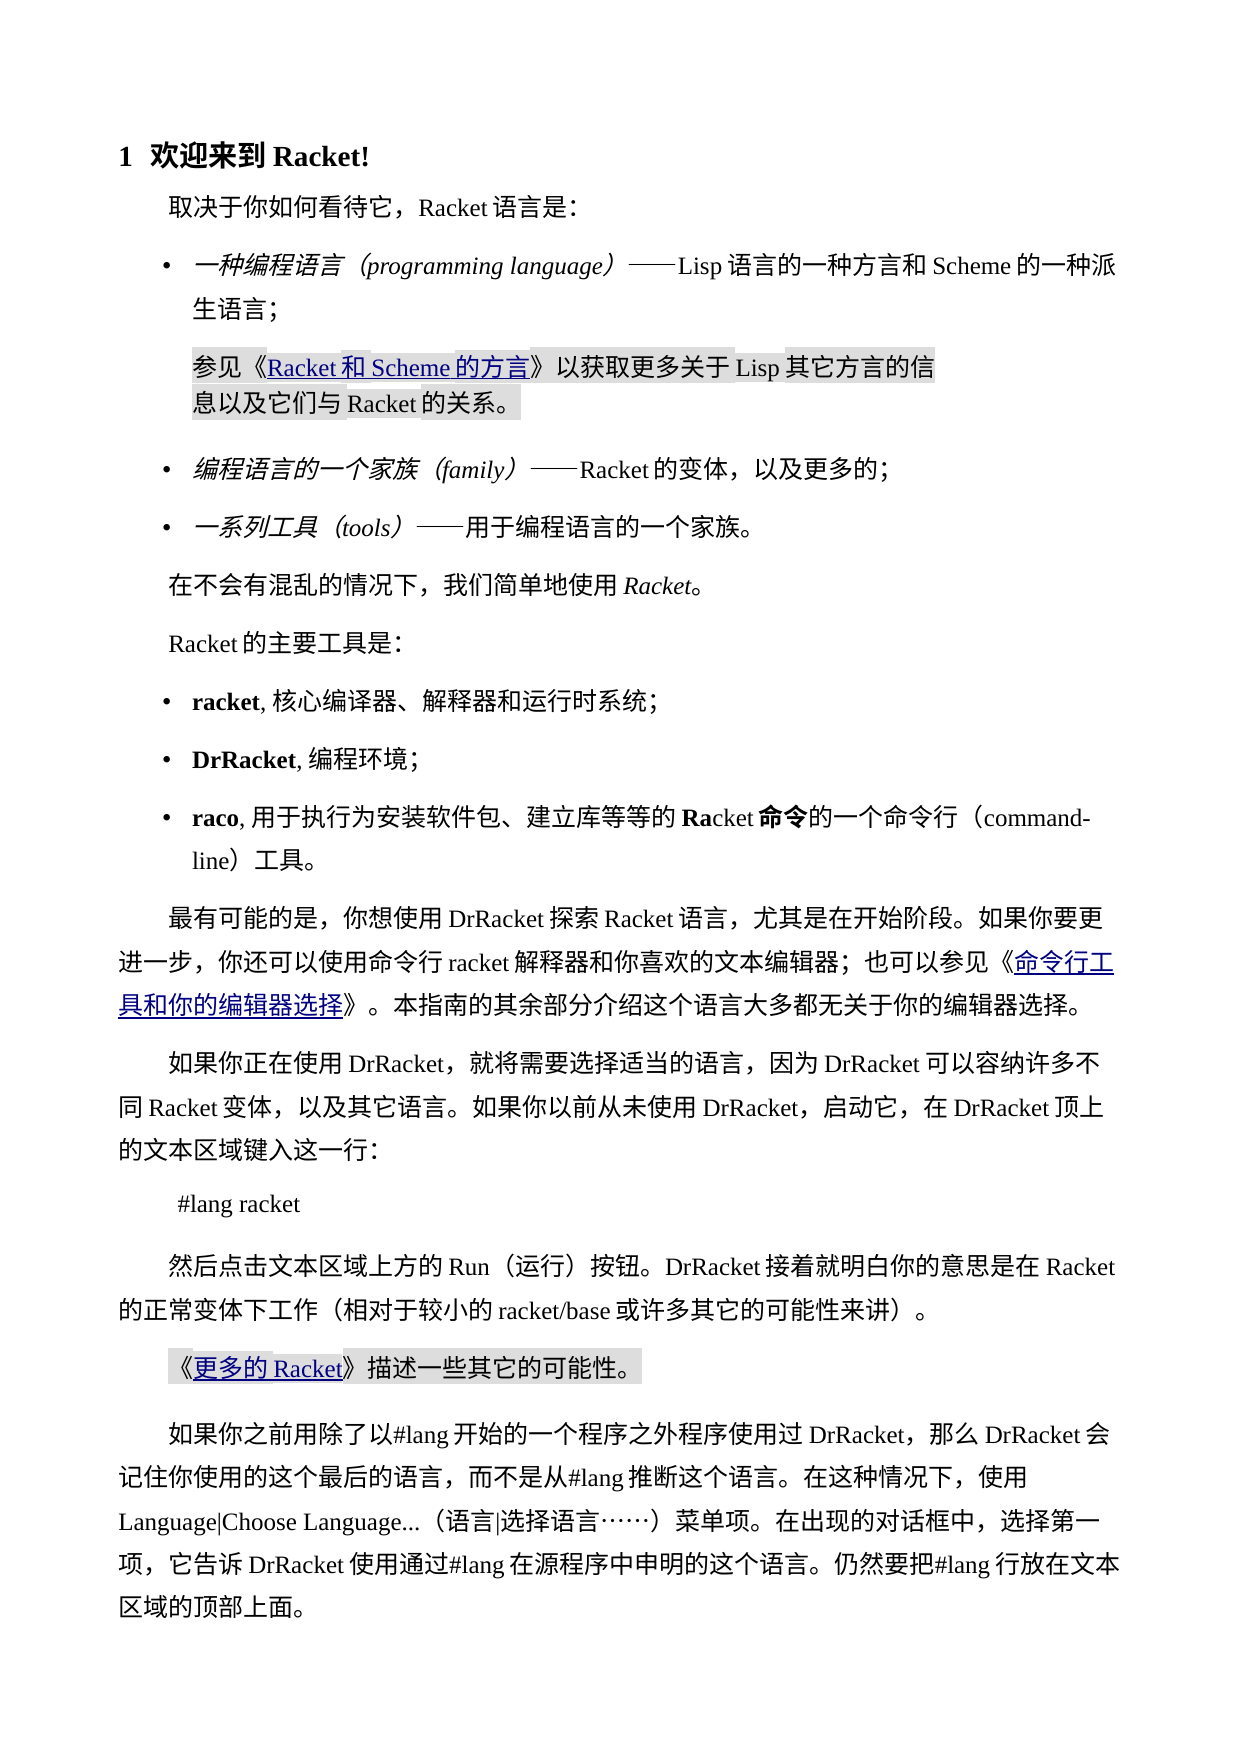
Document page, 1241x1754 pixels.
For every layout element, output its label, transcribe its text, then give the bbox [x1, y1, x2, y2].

list DrRacket, 编程环境； [162, 739, 1122, 776]
list 一系列工具（tools）——用于编程语言的一个家族。 [162, 507, 1122, 543]
text 然后点击文本区域上方的Run（运行）按钮。DrRacket接着就明白你的意思是在Racket的正常变体下工作（相对于较小的racket/base或许多其它的可能性来讲）。 [118, 1247, 1122, 1327]
text 在不会有混乱的情况下，我们简单地使用Racket。 [118, 565, 1122, 602]
text 《更多的Racket》描述一些其它的可能性。 [118, 1348, 945, 1384]
text 取决于你如何看待它，Racket语言是： [118, 188, 1122, 224]
text Racket的主要工具是： [118, 623, 1122, 659]
text 如果你之前用除了以#lang开始的一个程序之外程序使用过DrRacket，那么DrRacket会记住你使用的这个最后的语言，而不是从#lang推断这个语言。在这种情况下，使用Language|Choose Language...（语言|选择语言……）菜单项。在出现的对话框中，选择第一项，它告诉DrRacket使用通过#lang在源程序中申明的这个语言。仍然要把#lang行放在文本区域的顶部上面。 [118, 1414, 1122, 1624]
list 参见《Racket和Scheme的方言》以获取更多关于Lisp其它方言的信息以及它们与Racket的关系。 [162, 347, 945, 420]
text 如果你正在使用DrRacket，就将需要选择适当的语言，因为DrRacket可以容纳许多不同Racket变体，以及其它语言。如果你以前从未使用DrRacket，启动它，在DrRacket顶上的文本区域键入这一行： [118, 1044, 1122, 1167]
list 一种编程语言（programming language）——Lisp语言的一种方言和Scheme的一种派生语言； [162, 246, 1122, 326]
text 最有可能的是，你想使用DrRacket探索Racket语言，尤其是在开始阶段。如果你要更进一步，你还可以使用命令行racket解释器和你喜欢的文本编辑器；也可以参见《命令行工具和你的编辑器选择》。本指南的其余部分介绍这个语言大多都无关于你的编辑器选择。 [118, 899, 1122, 1022]
text #lang racket [177, 1189, 1063, 1217]
list raco, 用于执行为安装软件包、建立库等等的Racket命令的一个命令行（command-line）工具。 [162, 797, 1122, 877]
subtitle 1 欢迎来到Racket! [118, 133, 1122, 175]
list 编程语言的一个家族（family）——Racket的变体，以及更多的； [162, 449, 1122, 486]
list racket, 核心编译器、解释器和运行时系统； [162, 681, 1122, 718]
